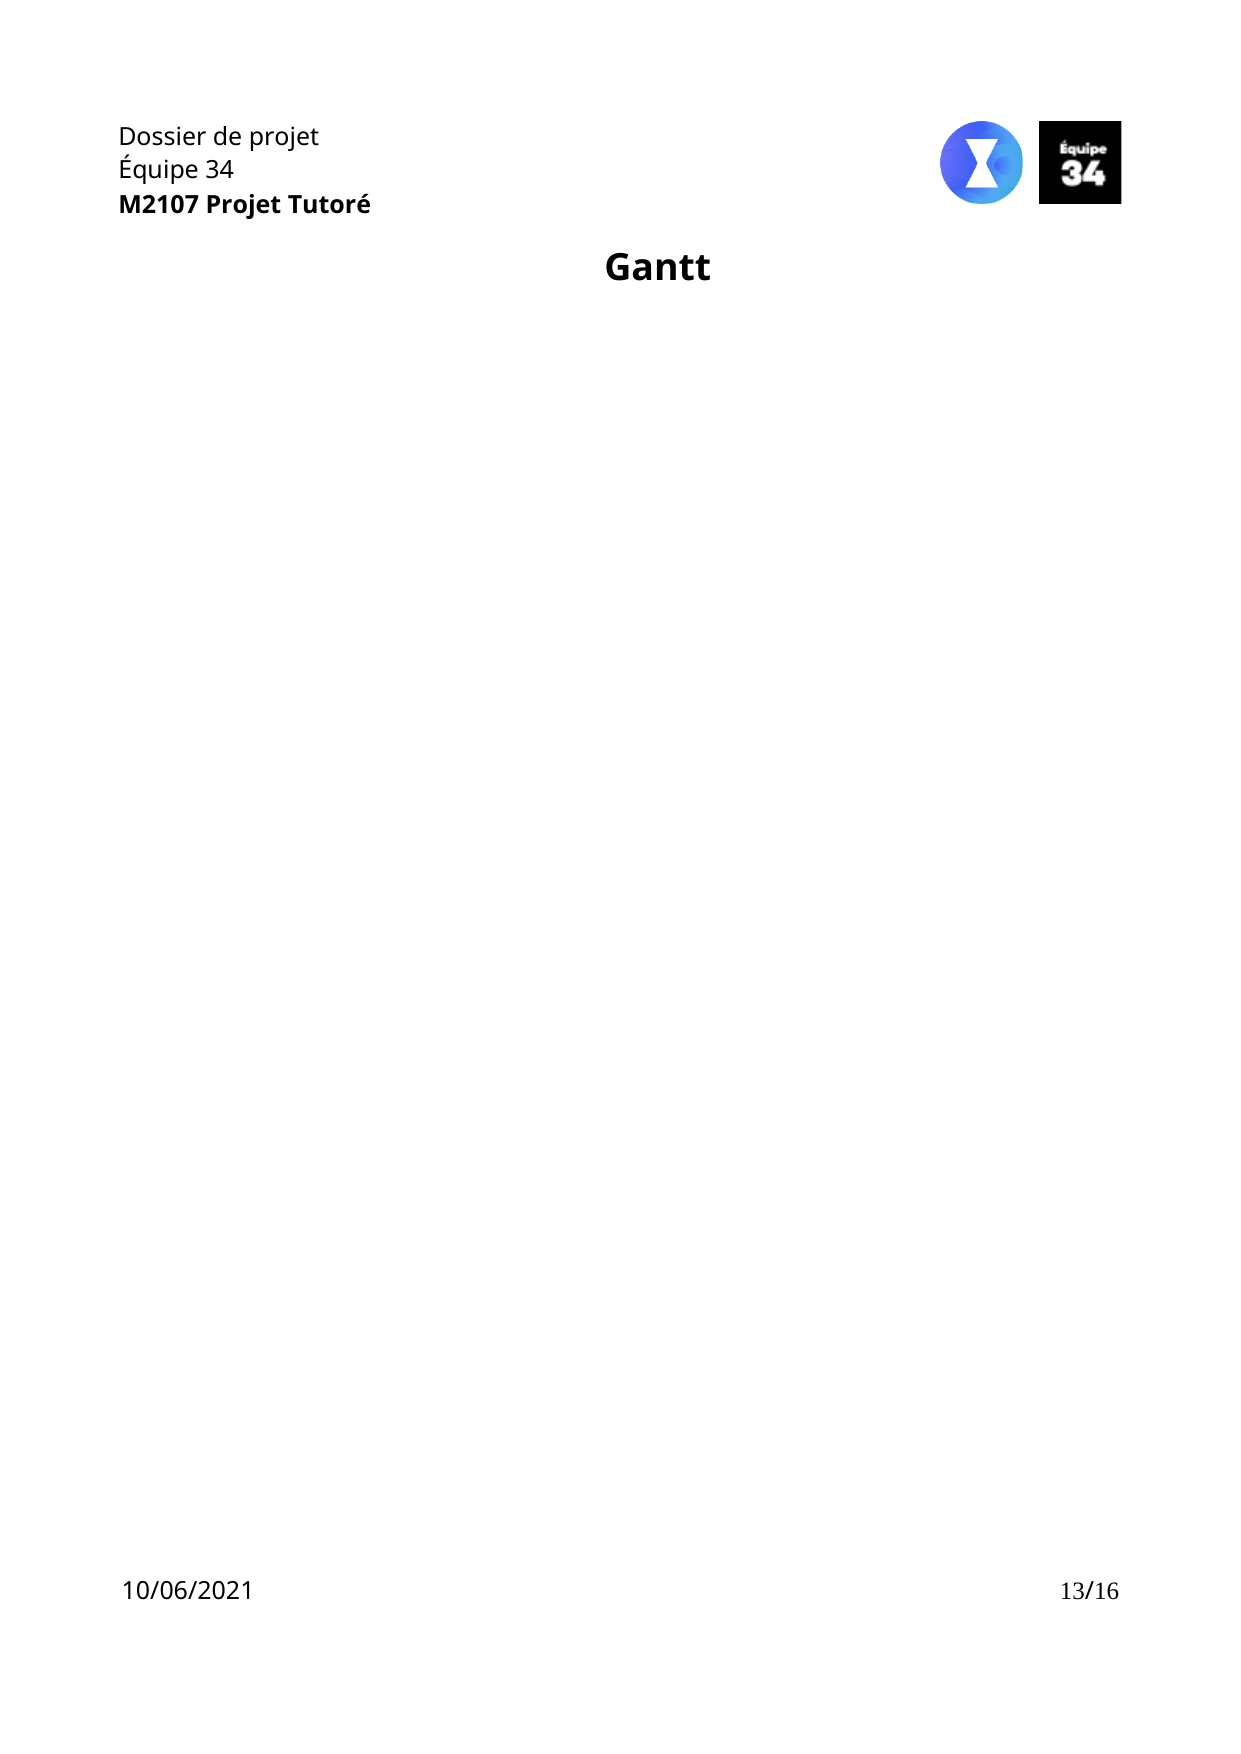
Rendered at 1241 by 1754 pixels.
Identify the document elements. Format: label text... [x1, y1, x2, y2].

subtitle Gantt [118, 240, 1122, 291]
picture [1039, 121, 1122, 204]
picture [940, 121, 1023, 204]
